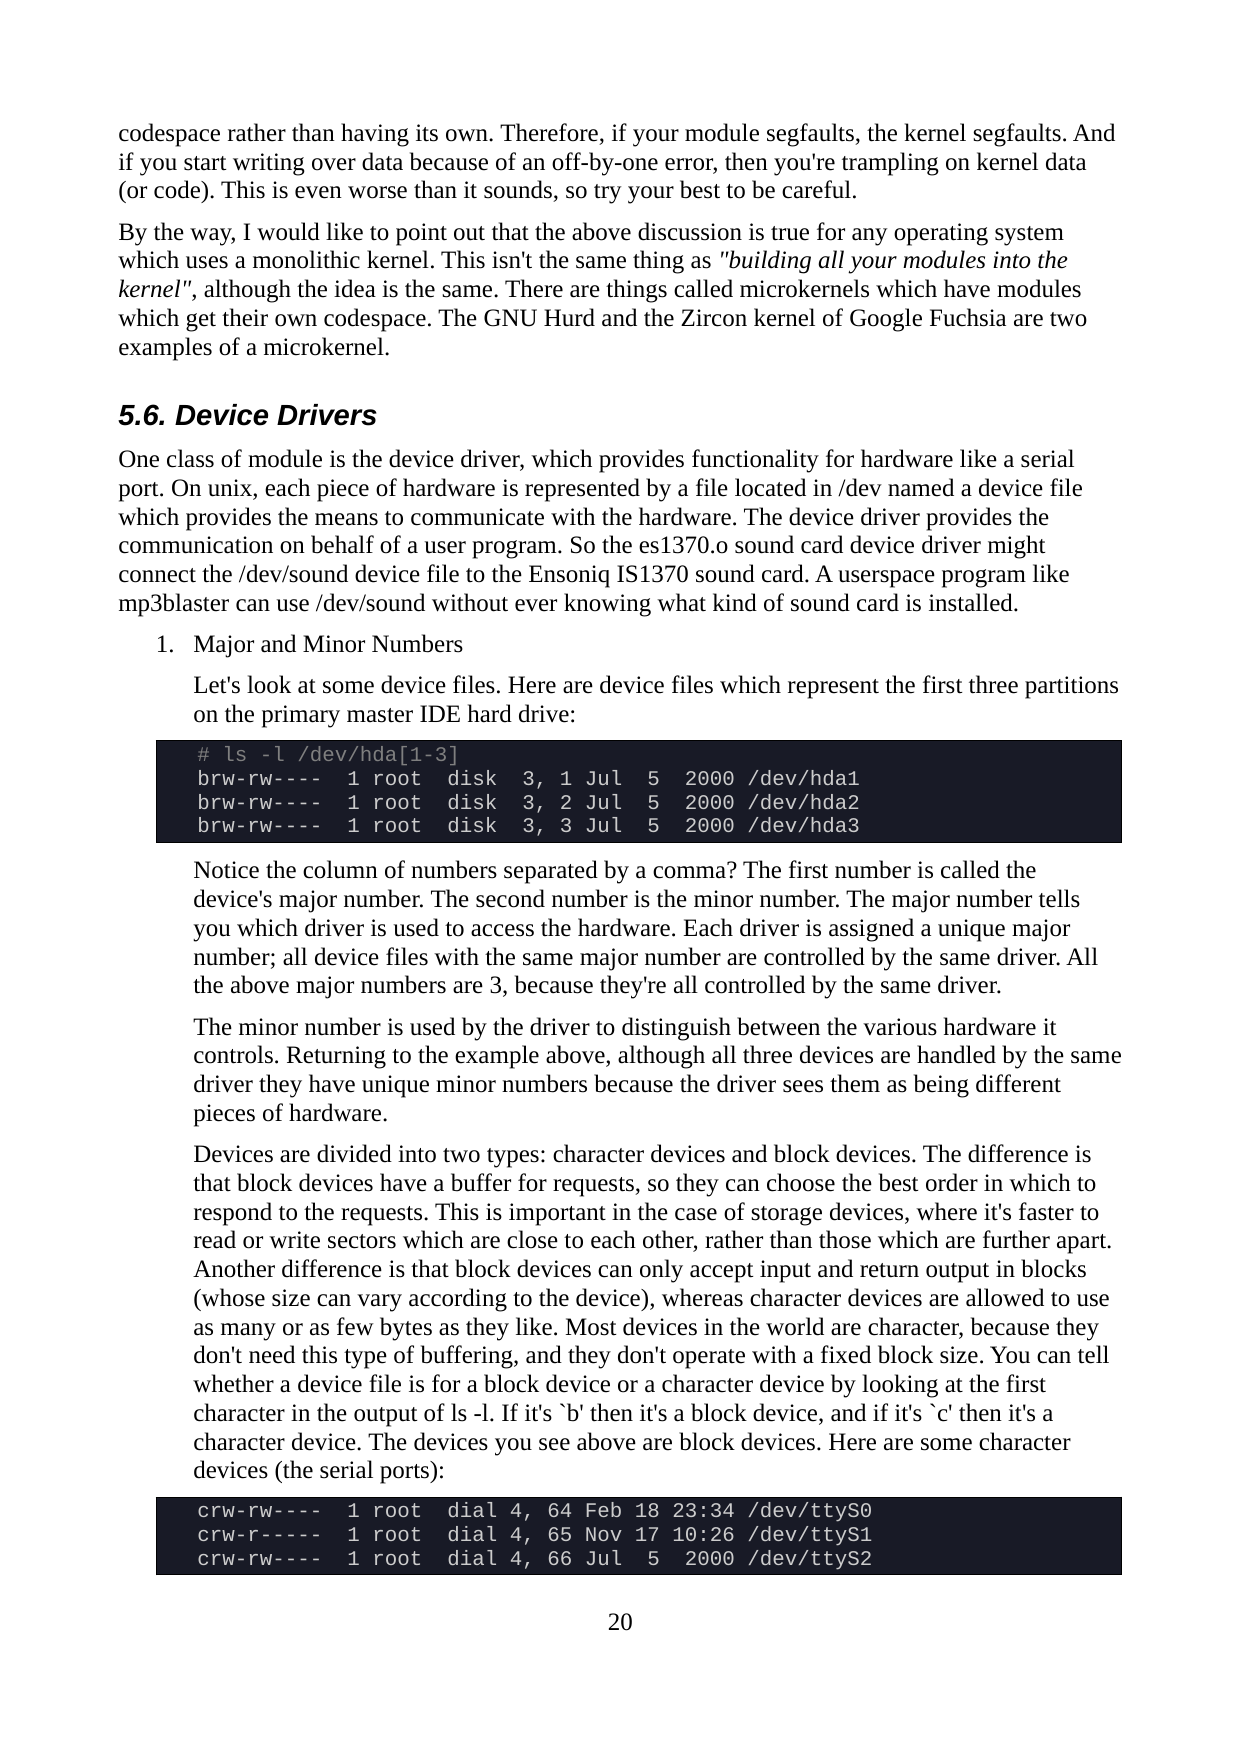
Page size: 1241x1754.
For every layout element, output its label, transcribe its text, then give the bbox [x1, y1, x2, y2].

list Notice the column of numbers separated by a comma? The first number is called the device's major number. The second number is the minor number. The major number tells you which driver is used to access the hardware. Each driver is assigned a unique major number; all device files with the same major number are controlled by the same driver. All the above major numbers are 3, because they're all controlled by the same driver. [156, 855, 1122, 999]
list brw-rw---- 1 root disk 3, 2 Jul 5 2000 /dev/hda2 [157, 788, 1121, 811]
list # ls -l /dev/hda[1-3] [157, 741, 1121, 764]
list brw-rw---- 1 root disk 3, 3 Jul 5 2000 /dev/hda3 [157, 811, 1121, 842]
list crw-rw---- 1 root dial 4, 64 Feb 18 23:34 /dev/ttyS0 [157, 1498, 1121, 1520]
text By the way, I would like to point out that the above discussion is true for any operating system which uses a monolithic kernel. This isn't the same thing as "building all your modules into the kernel", although the idea is the same. There are things called microkernels which have modules which get their own codespace. The GNU Hurd and the Zircon kernel of Google Fuchsia are two examples of a microkernel. [118, 217, 1122, 361]
list Let's look at some device files. Here are device files which represent the first three partitions on the primary master IDE hard drive: [156, 670, 1122, 728]
list Devices are divided into two types: character devices and block devices. The difference is that block devices have a buffer for requests, so they can choose the best order in which to respond to the requests. This is important in the case of storage devices, where it's faster to read or write sectors which are close to each other, rather than those which are further apart. Another difference is that block devices can only accept input and return output in blocks (whose size can vary according to the device), whereas character devices are allowed to use as many or as few bytes as they like. Most devices in the world are character, because they don't need this type of buffering, and they don't operate with a fixed block size. You can tell whether a device file is for a block device or a character device by looking at the first character in the output of ls -l. If it's `b' then it's a block device, and if it's `c' then it's a character device. The devices you see above are block devices. Here are some character devices (the serial ports): [156, 1139, 1122, 1484]
list crw-r----- 1 root dial 4, 65 Nov 17 10:26 /dev/ttyS1 [157, 1520, 1121, 1544]
subtitle Device Drivers [118, 398, 1122, 432]
list crw-rw---- 1 root dial 4, 66 Jul 5 2000 /dev/ttyS2 [157, 1544, 1121, 1574]
list Major and Minor Numbers [156, 629, 1122, 658]
text One class of module is the device driver, which provides functionality for hardware like a serial port. On unix, each piece of hardware is represented by a file located in /dev named a device file which provides the means to communicate with the hardware. The device driver provides the communication on behalf of a user program. So the es1370.o sound card device driver might connect the /dev/sound device file to the Ensoniq IS1370 sound card. A userspace program like mp3blaster can use /dev/sound without ever knowing what kind of sound card is installed. [118, 444, 1122, 617]
list The minor number is used by the driver to distinguish between the various hardware it controls. Returning to the example above, although all three devices are handled by the same driver they have unique minor numbers because the driver sees them as being different pieces of hardware. [156, 1012, 1122, 1127]
list brw-rw---- 1 root disk 3, 1 Jul 5 2000 /dev/hda1 [157, 764, 1121, 788]
text codespace rather than having its own. Therefore, if your module segfaults, the kernel segfaults. And if you start writing over data because of an off-by-one error, then you're trampling on kernel data (or code). This is even worse than it sounds, so try your best to be careful. [118, 118, 1122, 204]
